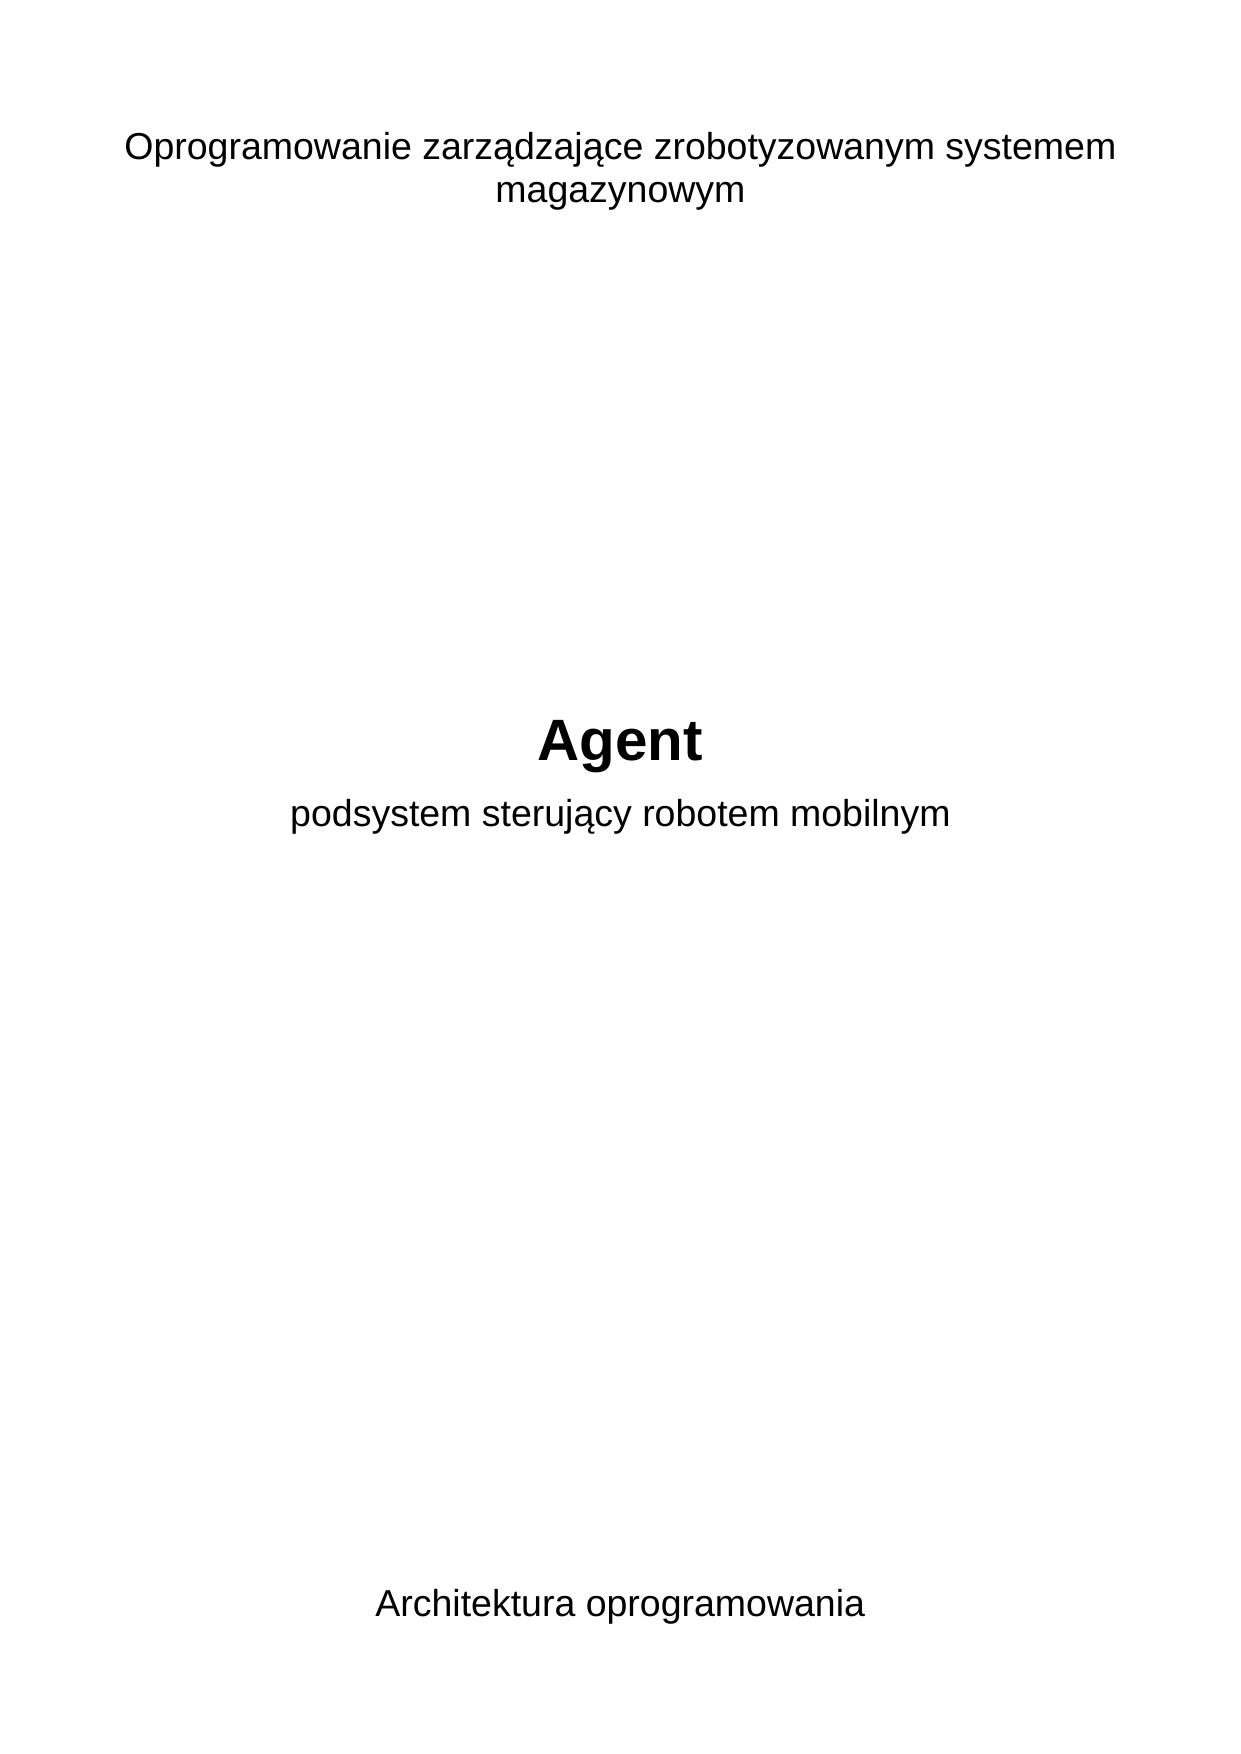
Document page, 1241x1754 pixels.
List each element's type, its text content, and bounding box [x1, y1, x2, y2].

subtitle Architektura oprogramowania [118, 1582, 1122, 1625]
subtitle podsystem sterujący robotem mobilnym [118, 791, 1122, 834]
subtitle Oprogramowanie zarządzające zrobotyzowanym systemem magazynowym [118, 124, 1122, 211]
title Agent [118, 706, 1122, 773]
